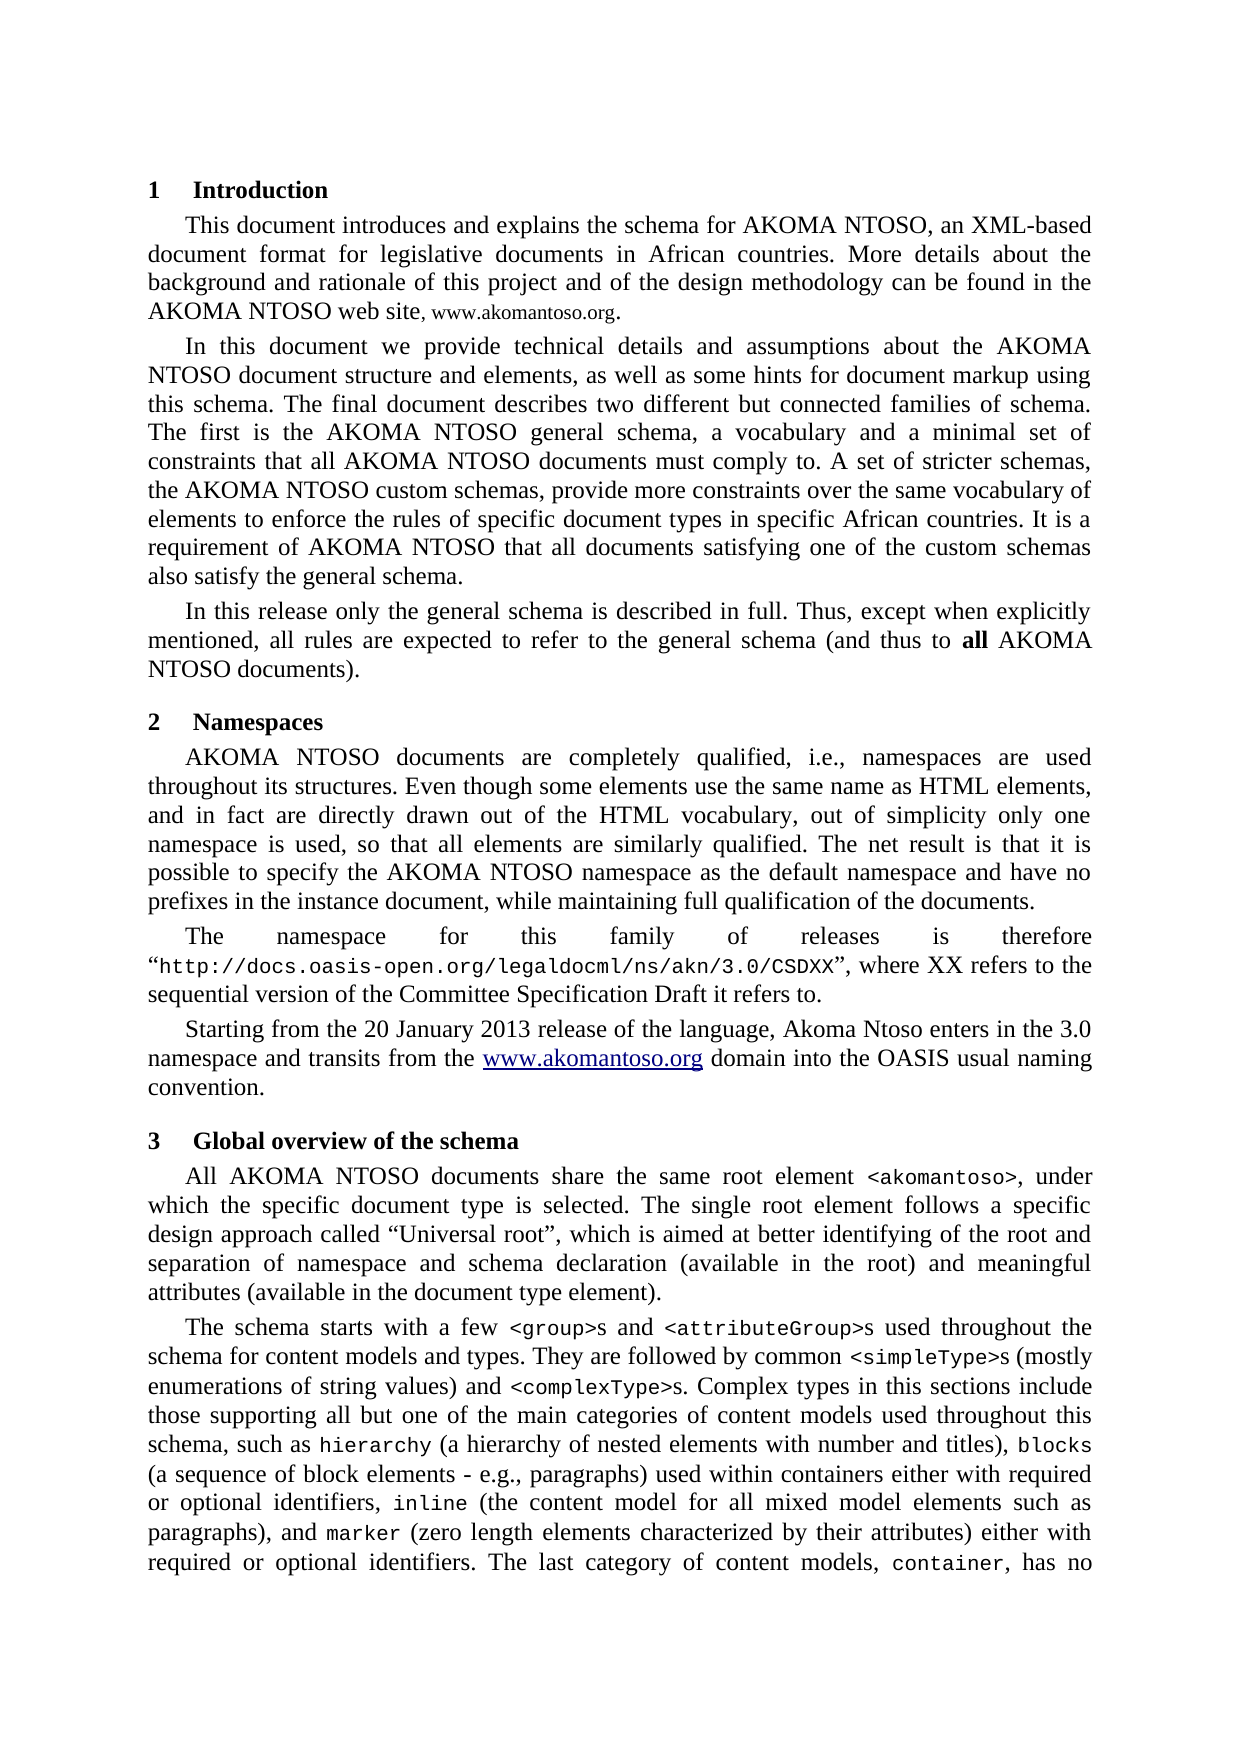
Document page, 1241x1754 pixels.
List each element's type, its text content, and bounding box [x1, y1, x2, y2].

text This document introduces and explains the schema for AKOMA NTOSO, an XML-based document format for legislative documents in African countries. More details about the background and rationale of this project and of the design methodology can be found in the AKOMA NTOSO web site, www.akomantoso.org. [148, 210, 1092, 325]
text The namespace for this family of releases is therefore “http://docs.oasis-open.org/legaldocml/ns/akn/3.0/CSDXX”, where XX refers to the sequential version of the Committee Specification Draft it refers to. [148, 921, 1092, 1008]
text AKOMA NTOSO documents are completely qualified, i.e., namespaces are used throughout its structures. Even though some elements use the same name as HTML elements, and in fact are directly drawn out of the HTML vocabulary, out of simplicity only one namespace is used, so that all elements are similarly qualified. The net result is that it is possible to specify the AKOMA NTOSO namespace as the default namespace and have no prefixes in the instance document, while maintaining full qualification of the documents. [148, 742, 1092, 915]
text Starting from the 20 January 2013 release of the language, Akoma Ntoso enters in the 3.0 namespace and transits from the www.akomantoso.org domain into the OASIS usual naming convention. [148, 1014, 1092, 1101]
subtitle Namespaces [148, 707, 1092, 736]
text In this document we provide technical details and assumptions about the AKOMA NTOSO document structure and elements, as well as some hints for document markup using this schema. The final document describes two different but connected families of schema. The first is the AKOMA NTOSO general schema, a vocabulary and a minimal set of constraints that all AKOMA NTOSO documents must comply to. A set of stricter schemas, the AKOMA NTOSO custom schemas, provide more constraints over the same vocabulary of elements to enforce the rules of specific document types in specific African countries. It is a requirement of AKOMA NTOSO that all documents satisfying one of the custom schemas also satisfy the general schema. [148, 331, 1092, 590]
text The schema starts with a few <group>s and <attributeGroup>s used throughout the schema for content models and types. They are followed by common <simpleType>s (mostly enumerations of string values) and <complexType>s. Complex types in this sections include those supporting all but one of the main categories of content models used throughout this schema, such as hierarchy (a hierarchy of nested elements with number and titles), blocks (a sequence of block elements - e.g., paragraphs) used within containers either with required or optional identifiers, inline (the content model for all mixed model elements such as paragraphs), and marker (zero length elements characterized by their attributes) either with required or optional identifiers. The last category of content models, container, has no [148, 1312, 1092, 1576]
subtitle Introduction [148, 175, 1092, 204]
text In this release only the general schema is described in full. Thus, except when explicitly mentioned, all rules are expected to refer to the general schema (and thus to all AKOMA NTOSO documents). [148, 596, 1092, 682]
subtitle Global overview of the schema [148, 1126, 1092, 1154]
text All AKOMA NTOSO documents share the same root element <akomantoso>, under which the specific document type is selected. The single root element follows a specific design approach called “Universal root”, which is aimed at better identifying of the root and separation of namespace and schema declaration (available in the root) and meaningful attributes (available in the document type element). [148, 1161, 1092, 1305]
